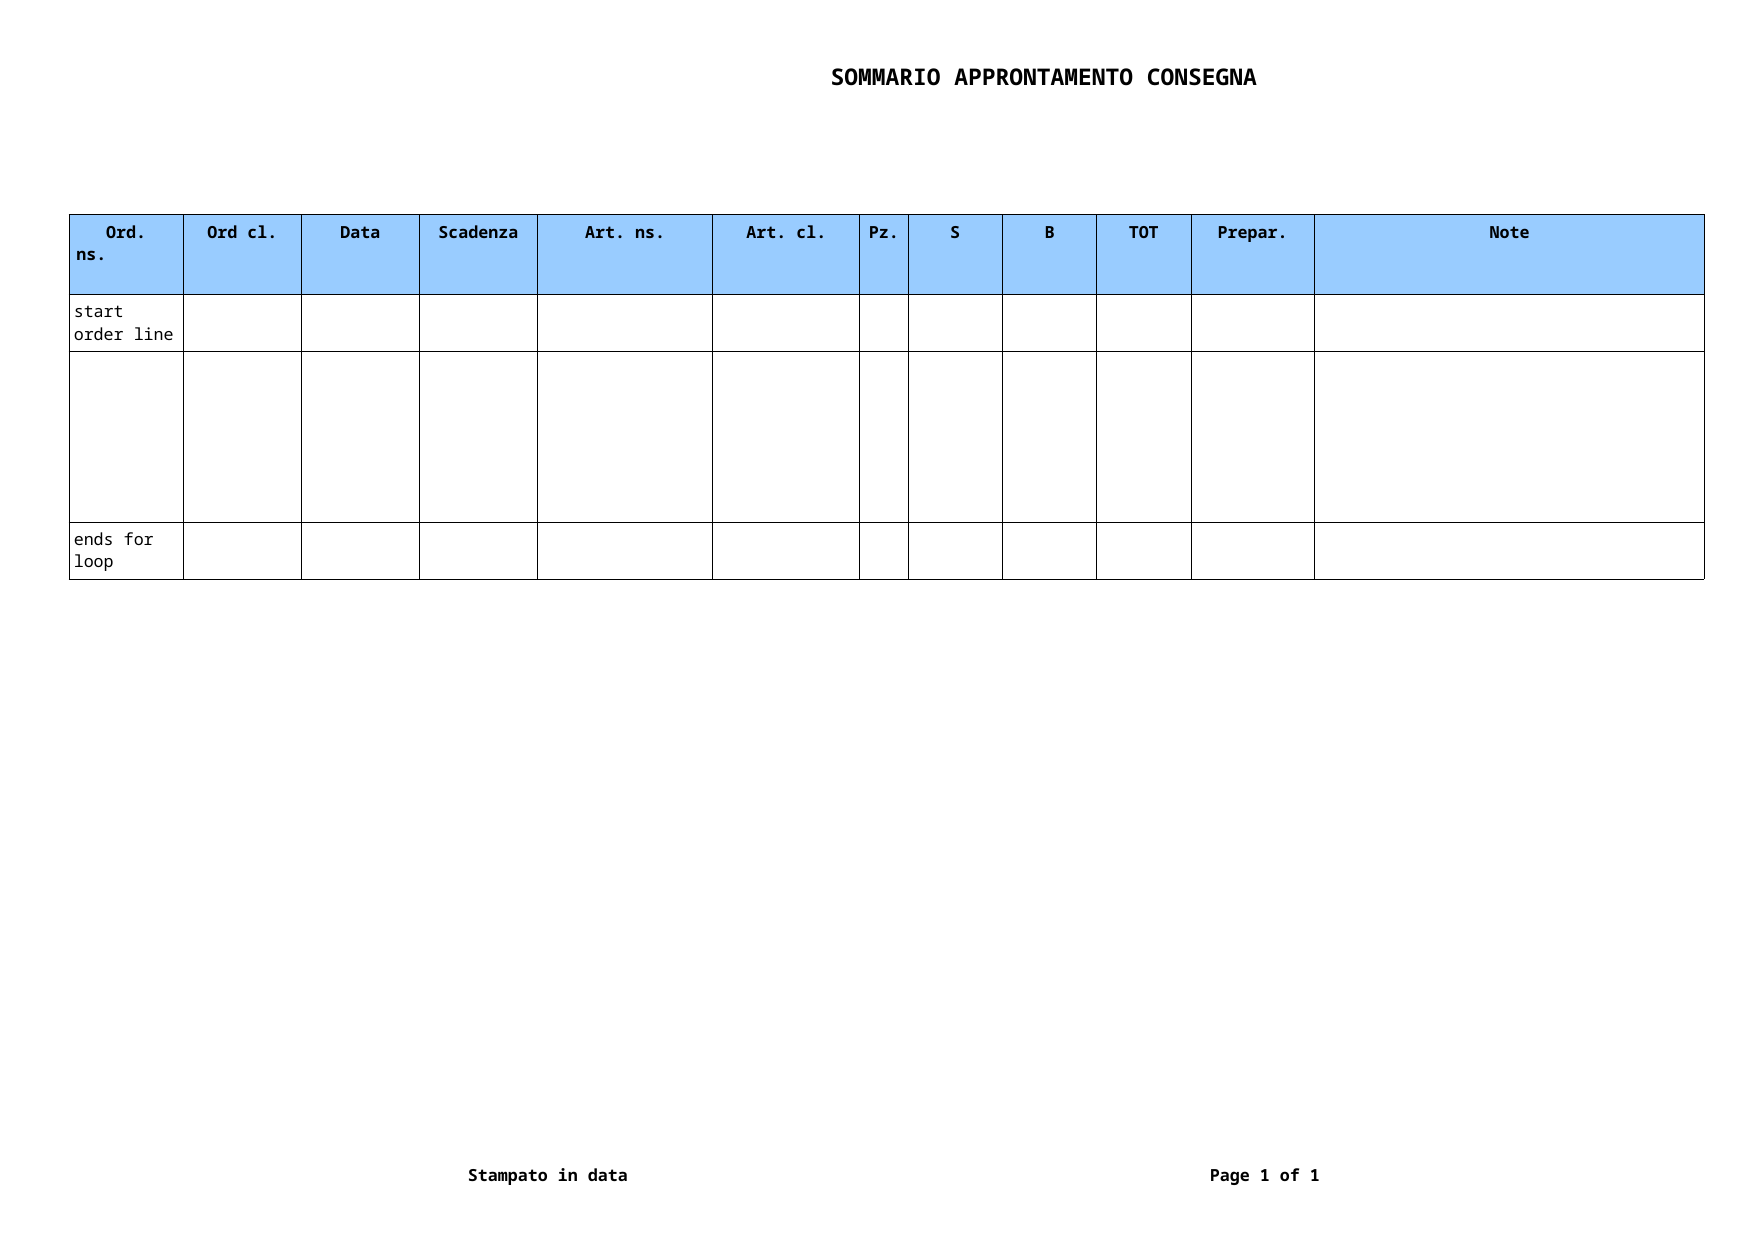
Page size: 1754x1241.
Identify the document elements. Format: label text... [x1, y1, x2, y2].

table_cell [1315, 523, 1704, 578]
table_cell <formatLang(line.order_id.date_order, date=True) if line.order_id.date_order else ''> [302, 352, 419, 522]
table_cell <line.order_id.client_order_ref> [184, 352, 301, 522]
table_cell [713, 295, 859, 351]
table_cell [1097, 295, 1191, 351]
table_cell [1003, 295, 1096, 351]
table_cell [909, 523, 1002, 578]
table_cell [1003, 523, 1096, 578]
table_header Ord cl. [184, 215, 301, 294]
table_cell [302, 295, 419, 351]
table_cell [1315, 295, 1704, 351]
table_cell [302, 523, 419, 578]
table_cell <int(line.delivery_b)> [1003, 352, 1096, 522]
table_cell [713, 523, 859, 578]
table_cell [860, 295, 908, 351]
table_cell [1097, 523, 1191, 578]
table_cell [1192, 352, 1314, 522]
table_header Note [1315, 215, 1704, 294]
table_header Art. cl. [713, 215, 859, 294]
table_cell [538, 523, 712, 578]
table_cell [1192, 523, 1314, 578]
table_cell <line.order_id.name> [70, 352, 183, 522]
table_cell <int(line.product_id.q_x_pack)> [860, 352, 908, 522]
table_header B [1003, 215, 1096, 294]
table_cell [420, 523, 537, 578]
table_cell [1192, 295, 1314, 351]
table_header Ord. ns.<setLang('it_IT')> [70, 215, 183, 294]
table_cell [860, 523, 908, 578]
table_cell [420, 295, 537, 351]
table_cell <line.product_id.default_code> [538, 352, 712, 522]
table_header Scadenza [420, 215, 537, 294]
table_cell <get_partic(line)> [713, 352, 859, 522]
table_cell ends for loop [70, 523, 183, 578]
table_header Data [302, 215, 419, 294]
table_cell <int(line.delivery_oc)> [909, 352, 1002, 522]
table_header Pz. [860, 215, 908, 294]
table_cell [909, 295, 1002, 351]
table_cell [1315, 352, 1704, 522]
table_cell <int(line.delivered_qty)> [1097, 352, 1191, 522]
table_header S [909, 215, 1002, 294]
table_header Prepar. [1192, 215, 1314, 294]
table_cell [184, 523, 301, 578]
table_cell [184, 295, 301, 351]
table_cell start order line [70, 295, 183, 351]
table_header TOT [1097, 215, 1191, 294]
table_cell <formatLang(line.order_id.date_deadline, date=True) if line.order_id.date_deadline else ''> [420, 352, 537, 522]
table_header Art. ns. [538, 215, 712, 294]
table_cell [538, 295, 712, 351]
